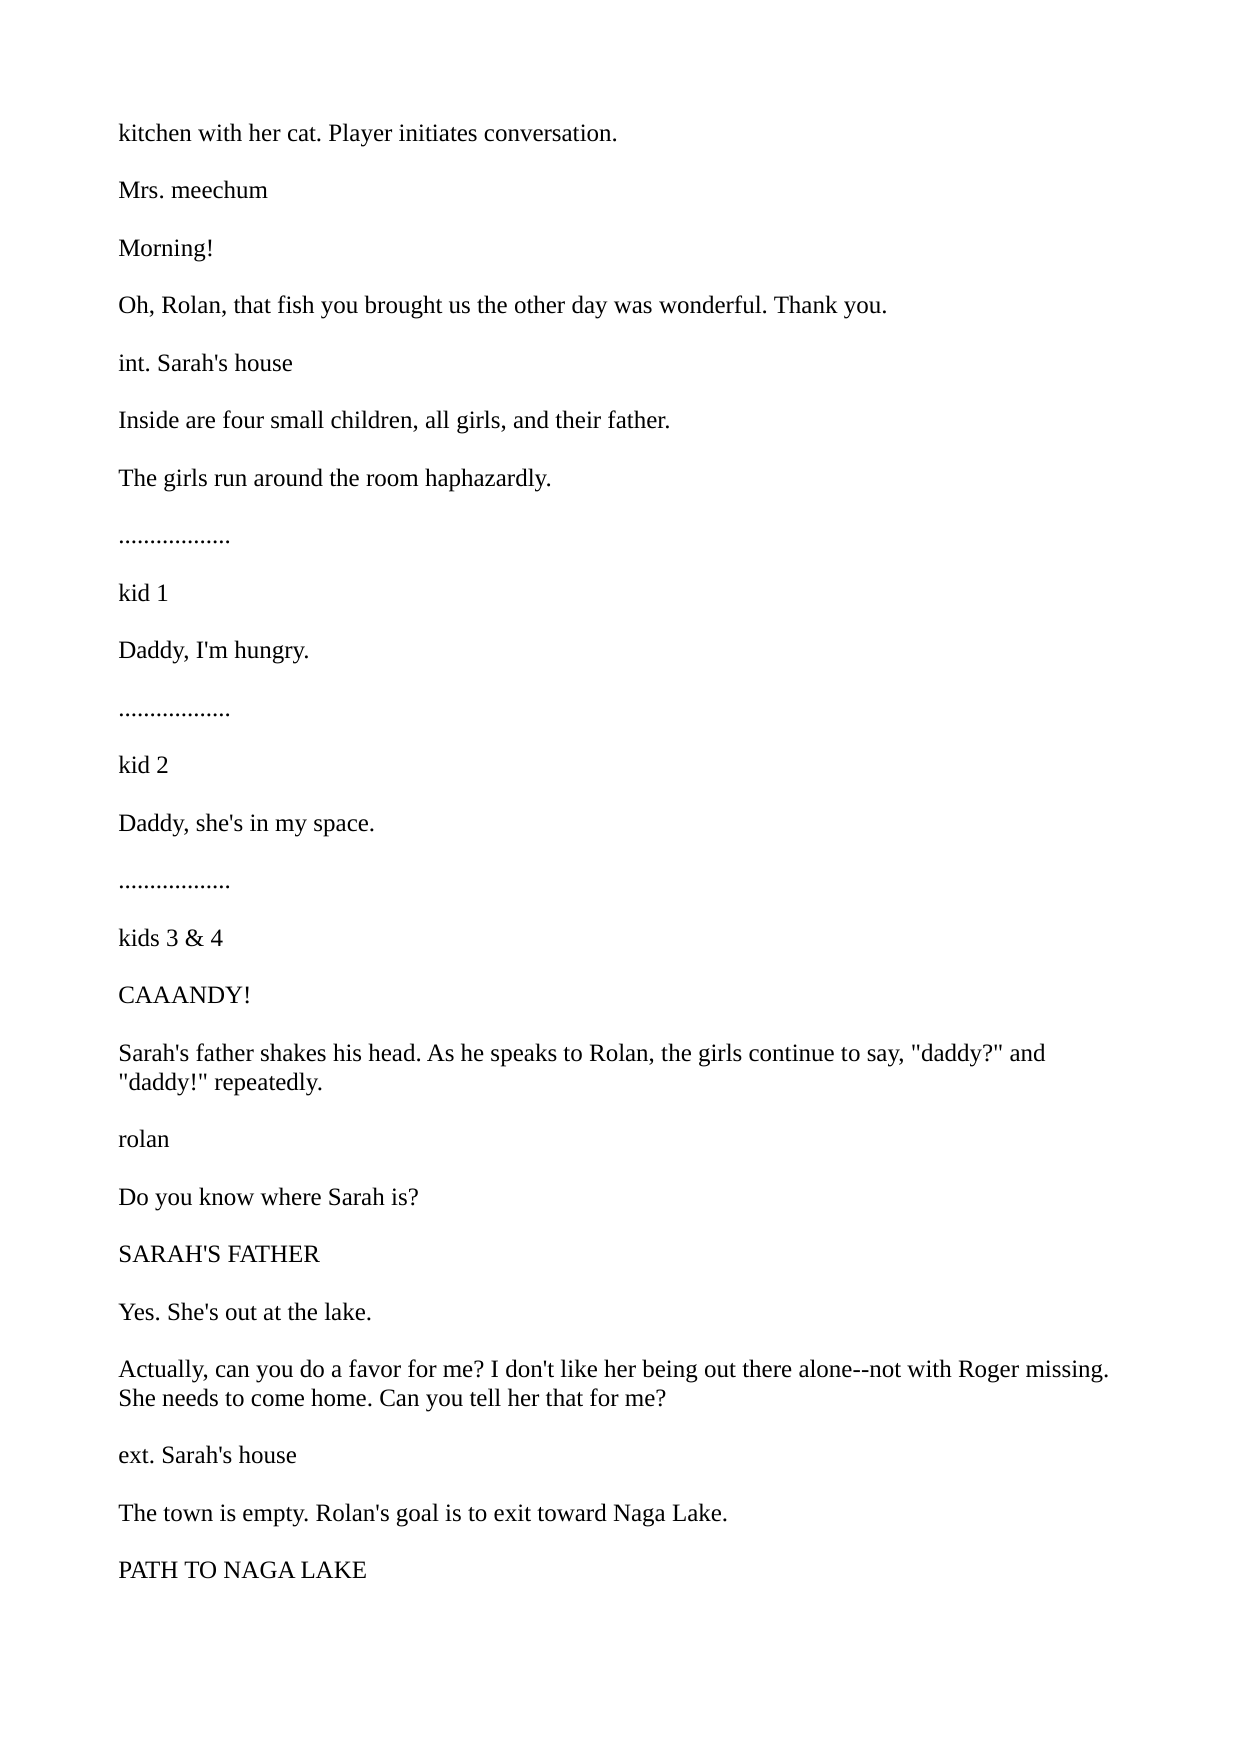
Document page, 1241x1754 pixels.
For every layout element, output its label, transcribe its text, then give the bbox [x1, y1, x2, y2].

text Yes. She's out at the lake. [118, 1297, 1122, 1326]
text The town is empty. Rolan's goal is to exit toward Naga Lake. [118, 1498, 1122, 1527]
text PATH TO NAGA LAKE [118, 1556, 1122, 1584]
text Daddy, I'm hungry. [118, 636, 1122, 664]
text CAAANDY! [118, 981, 1122, 1009]
text .................. [118, 866, 1122, 894]
text Daddy, she's in my space. [118, 808, 1122, 837]
text Actually, can you do a favor for me? I don't like her being out there alone--not with Roger missing. She needs to come home. Can you tell her that for me? [118, 1354, 1122, 1412]
text SARAH'S FATHER [118, 1239, 1122, 1268]
text kids 3 & 4 [118, 923, 1122, 952]
text ext. Sarah's house [118, 1441, 1122, 1469]
text int. Sarah's house [118, 348, 1122, 377]
text rolan [118, 1124, 1122, 1153]
text Oh, Rolan, that fish you brought us the other day was wonderful. Thank you. [118, 291, 1122, 319]
text Do you know where Sarah is? [118, 1182, 1122, 1211]
text Sarah's father shakes his head. As he speaks to Rolan, the girls continue to say, "daddy?" and "daddy!" repeatedly. [118, 1038, 1122, 1096]
text kitchen with her cat. Player initiates conversation. [118, 118, 1122, 147]
text .................. [118, 521, 1122, 549]
text Morning! [118, 233, 1122, 262]
text kid 1 [118, 578, 1122, 607]
text The girls run around the room haphazardly. [118, 463, 1122, 492]
text Inside are four small children, all girls, and their father. [118, 406, 1122, 434]
text Mrs. meechum [118, 176, 1122, 204]
text kid 2 [118, 751, 1122, 779]
text .................. [118, 693, 1122, 722]
